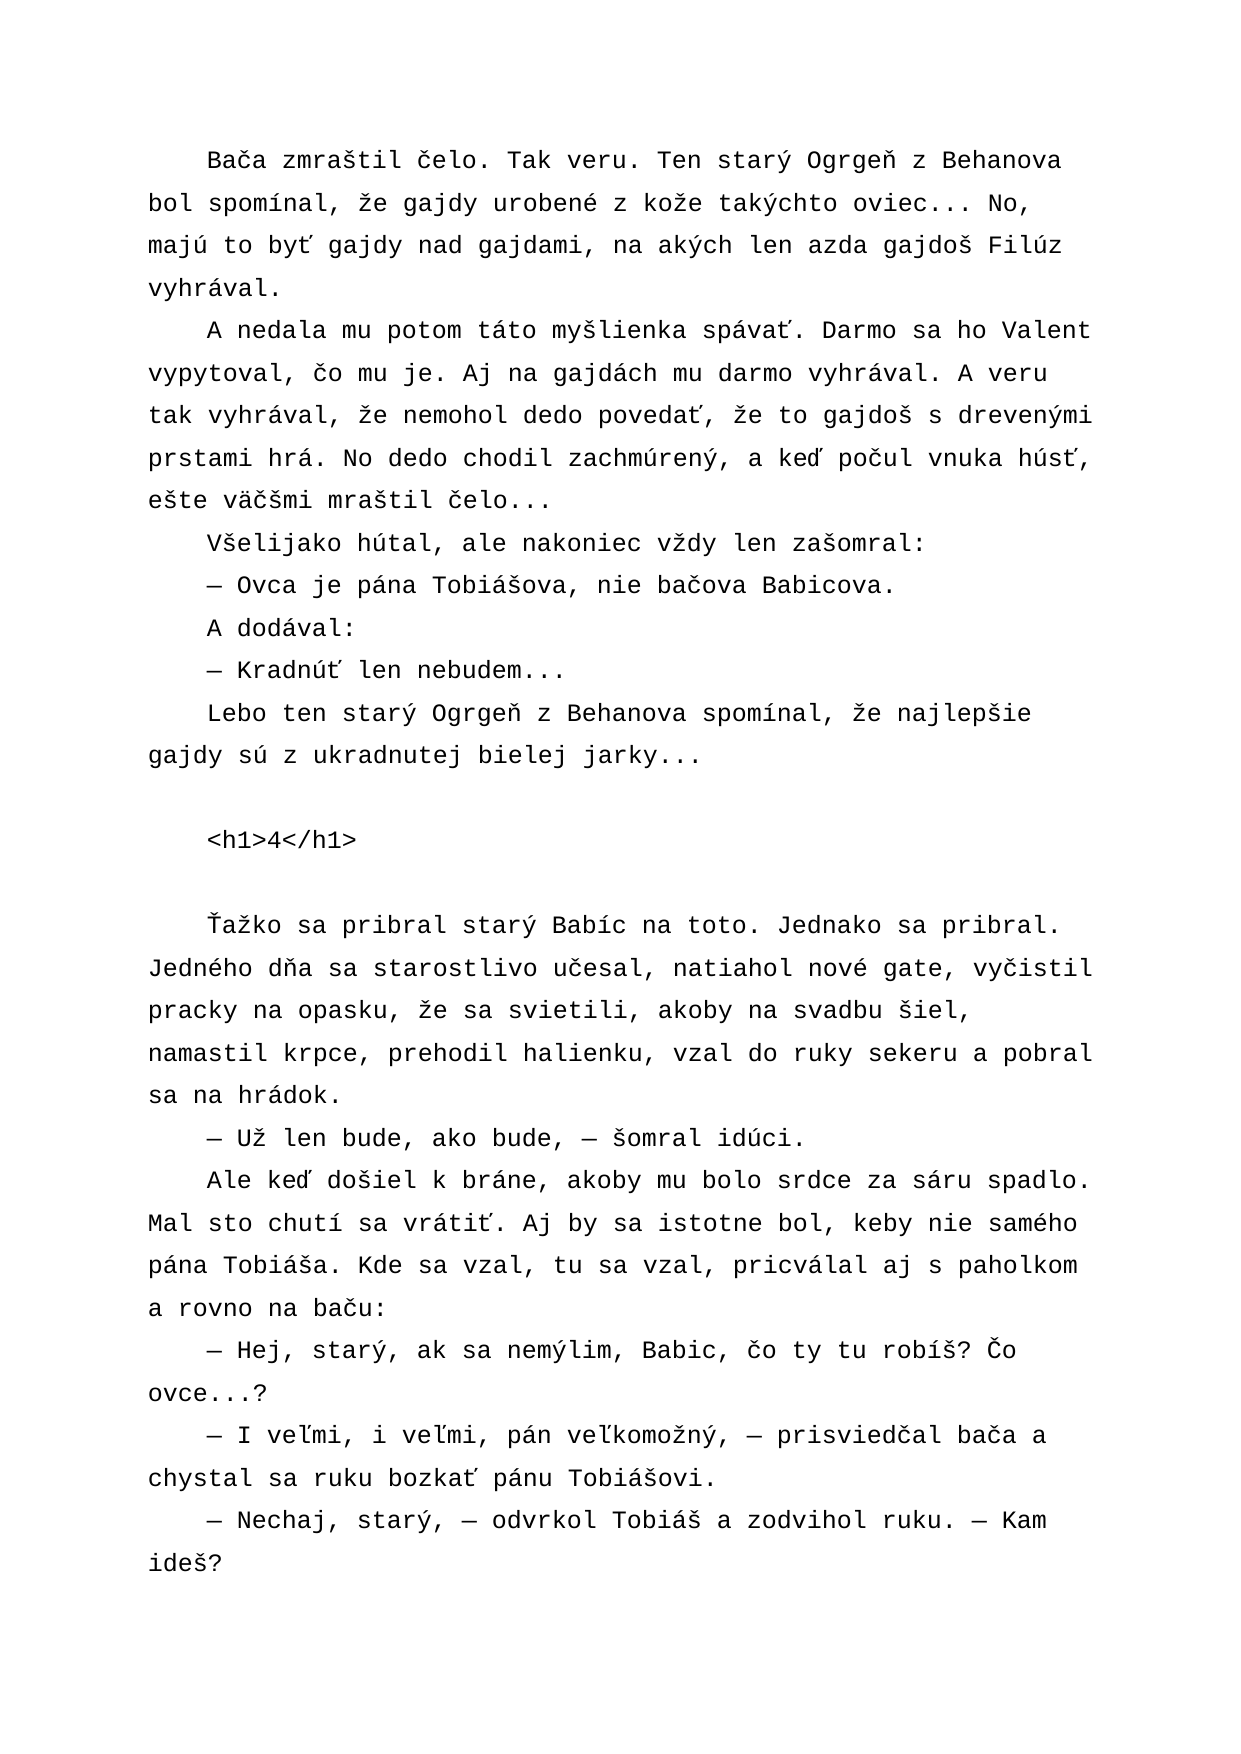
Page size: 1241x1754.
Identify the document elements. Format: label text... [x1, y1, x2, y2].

text — Už len bude, ako bude, — šomral idúci. [148, 1125, 1093, 1153]
text <h1>4</h1> [148, 828, 1093, 856]
text Ťažko sa pribral starý Babíc na toto. Jednako sa pribral. Jedného dňa sa starostlivo učesal, natiahol nové gate, vyčistil pracky na opasku, že sa svietili, akoby na svadbu šiel, namastil krpce, prehodil halienku, vzal do ruky sekeru a pobral sa na hrádok. [148, 913, 1093, 1111]
text — Nechaj, starý, — odvrkol Tobiáš a zodvihol ruku. — Kam ideš? [148, 1508, 1093, 1578]
text Lebo ten starý Ogrgeň z Behanova spomínal, že najlepšie gajdy sú z ukradnutej bielej jarky... [148, 700, 1093, 771]
text — I veľmi, i veľmi, pán veľkomožný, — prisviedčal bača a chystal sa ruku bozkať pánu Tobiášovi. [148, 1423, 1093, 1493]
text Bača zmraštil čelo. Tak veru. Ten starý Ogrgeň z Behanova bol spomínal, že gajdy urobené z kože takýchto oviec... No, majú to byť gajdy nad gajdami, na akých len azda gajdoš Filúz vyhrával. [148, 148, 1093, 303]
text — Hej, starý, ak sa nemýlim, Babic, čo ty tu robíš? Čo ovce...? [148, 1338, 1093, 1408]
text Všelijako hútal, ale nakoniec vždy len zašomral: [148, 530, 1093, 558]
text A nedala mu potom táto myšlienka spávať. Darmo sa ho Valent vypytoval, čo mu je. Aj na gajdách mu darmo vyhrával. A veru tak vyhrával, že nemohol dedo povedať, že to gajdoš s drevenými prstami hrá. No dedo chodil zachmúrený, a keď počul vnuka húsť, ešte väčšmi mraštil čelo... [148, 318, 1093, 516]
text — Ovca je pána Tobiášova, nie bačova Babicova. [148, 573, 1093, 601]
text — Kradnúť len nebudem... [148, 658, 1093, 686]
text Ale keď došiel k bráne, akoby mu bolo srdce za sáru spadlo. Mal sto chutí sa vrátiť. Aj by sa istotne bol, keby nie samého pána Tobiáša. Kde sa vzal, tu sa vzal, pricválal aj s paholkom a rovno na baču: [148, 1168, 1093, 1323]
text A dodával: [148, 615, 1093, 643]
